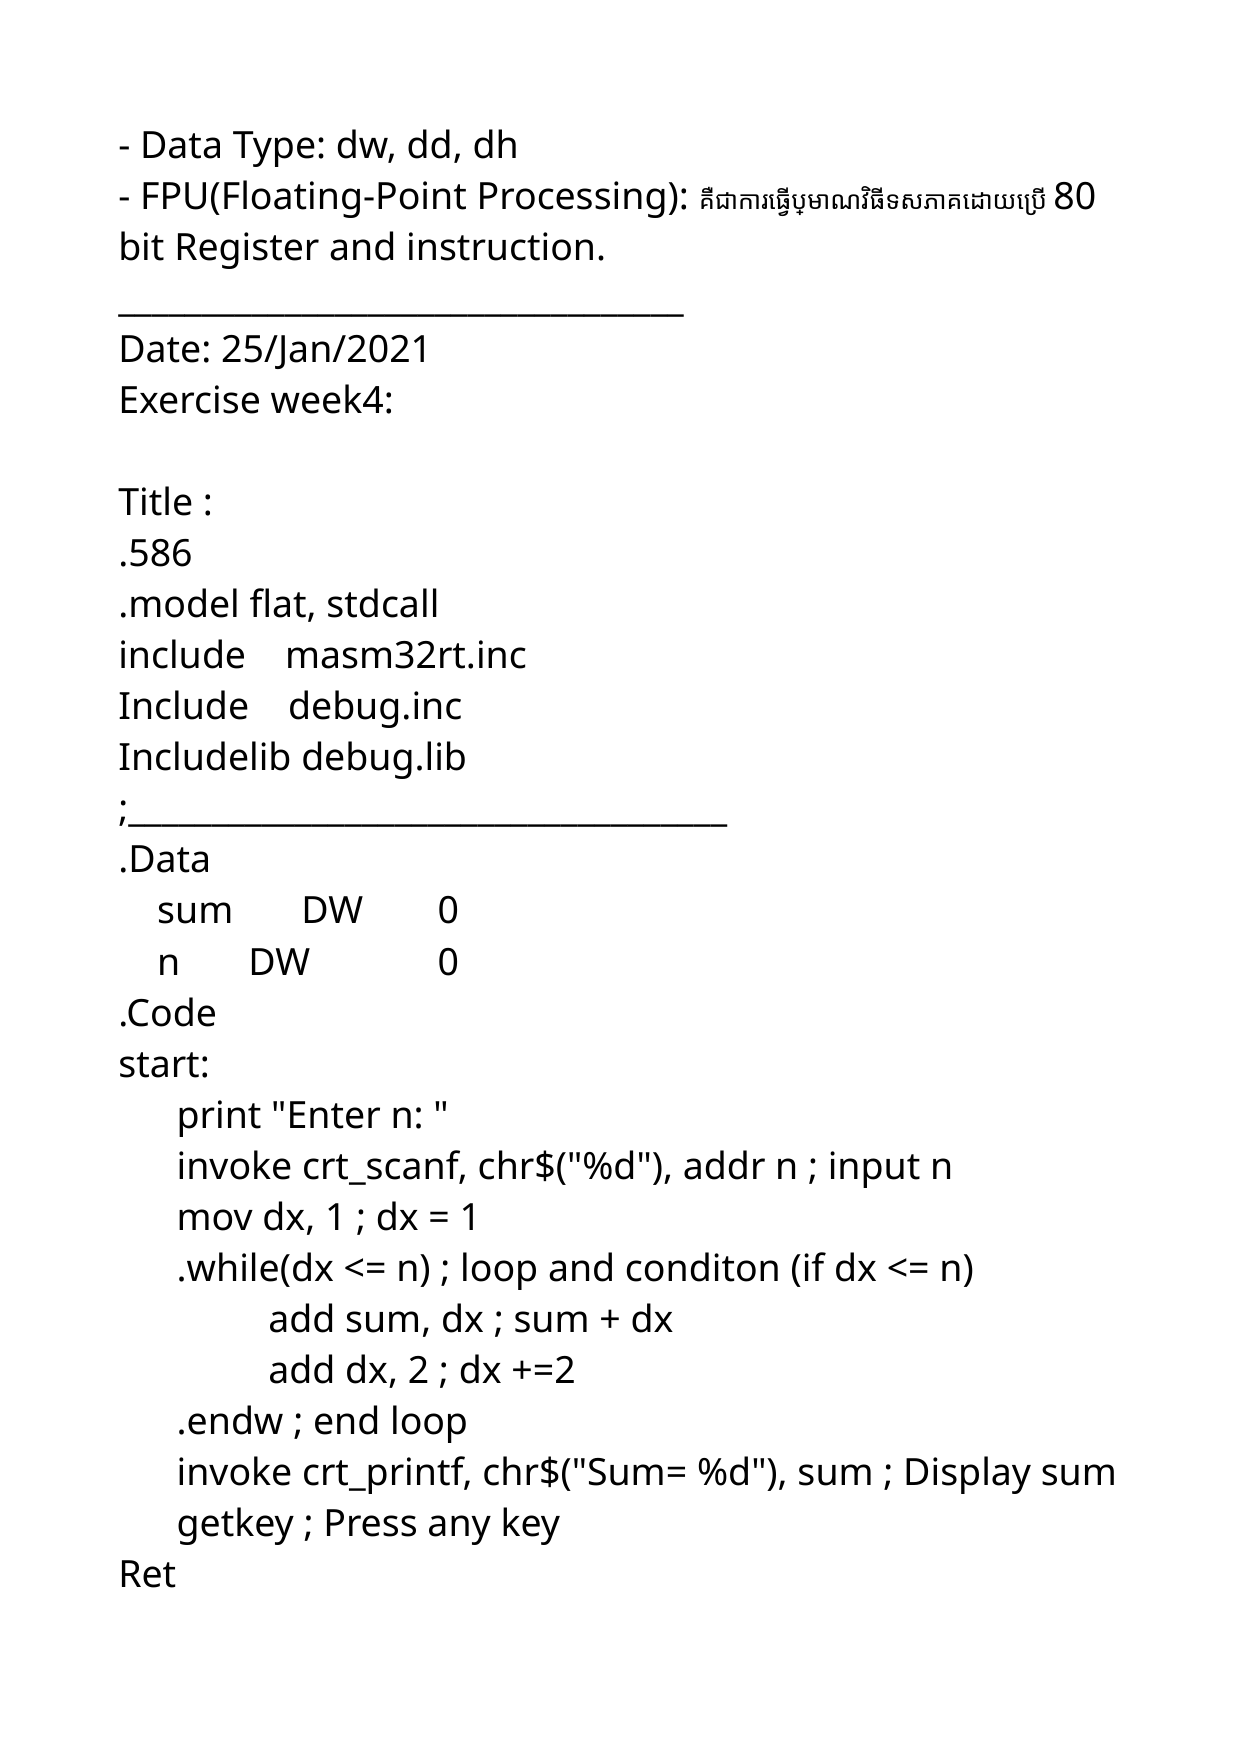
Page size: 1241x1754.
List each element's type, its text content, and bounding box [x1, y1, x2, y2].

text add dx, 2 ; dx +=2 [118, 1343, 1122, 1394]
text - FPU(Floating-Point Processing): គឺជាការធ្វើប្រមាណវិធីទសភាគដោយប្រើ 80 bit Register and instruction. [118, 169, 1122, 271]
text .endw ; end loop [118, 1394, 1122, 1445]
text include masm32rt.inc [118, 628, 1122, 679]
text .586 [118, 526, 1122, 577]
text invoke crt_scanf, chr$("%d"), addr n ; input n [118, 1139, 1122, 1190]
text Includelib debug.lib [118, 731, 1122, 782]
text start: [118, 1037, 1122, 1088]
text mov dx, 1 ; dx = 1 [118, 1190, 1122, 1241]
text ;____________________________________ [118, 782, 1122, 833]
text print "Enter n: " [118, 1088, 1122, 1139]
text .while(dx <= n) ; loop and conditon (if dx <= n) [118, 1241, 1122, 1292]
text Title : [118, 475, 1122, 526]
text n DW 0 [118, 935, 1122, 986]
text Include debug.inc [118, 679, 1122, 731]
text Ret [118, 1547, 1122, 1598]
text .Code [118, 986, 1122, 1037]
text - Data Type: dw, dd, dh [118, 118, 1122, 169]
text add sum, dx ; sum + dx [118, 1292, 1122, 1343]
text invoke crt_printf, chr$("Sum= %d"), sum ; Display sum [118, 1445, 1122, 1496]
text .Data [118, 833, 1122, 884]
text Date: 25/Jan/2021 Exercise week4: [118, 322, 1122, 424]
text getkey ; Press any key [118, 1496, 1122, 1547]
text __________________________________ [118, 271, 1122, 322]
text sum DW 0 [118, 884, 1122, 935]
text .model flat, stdcall [118, 577, 1122, 628]
